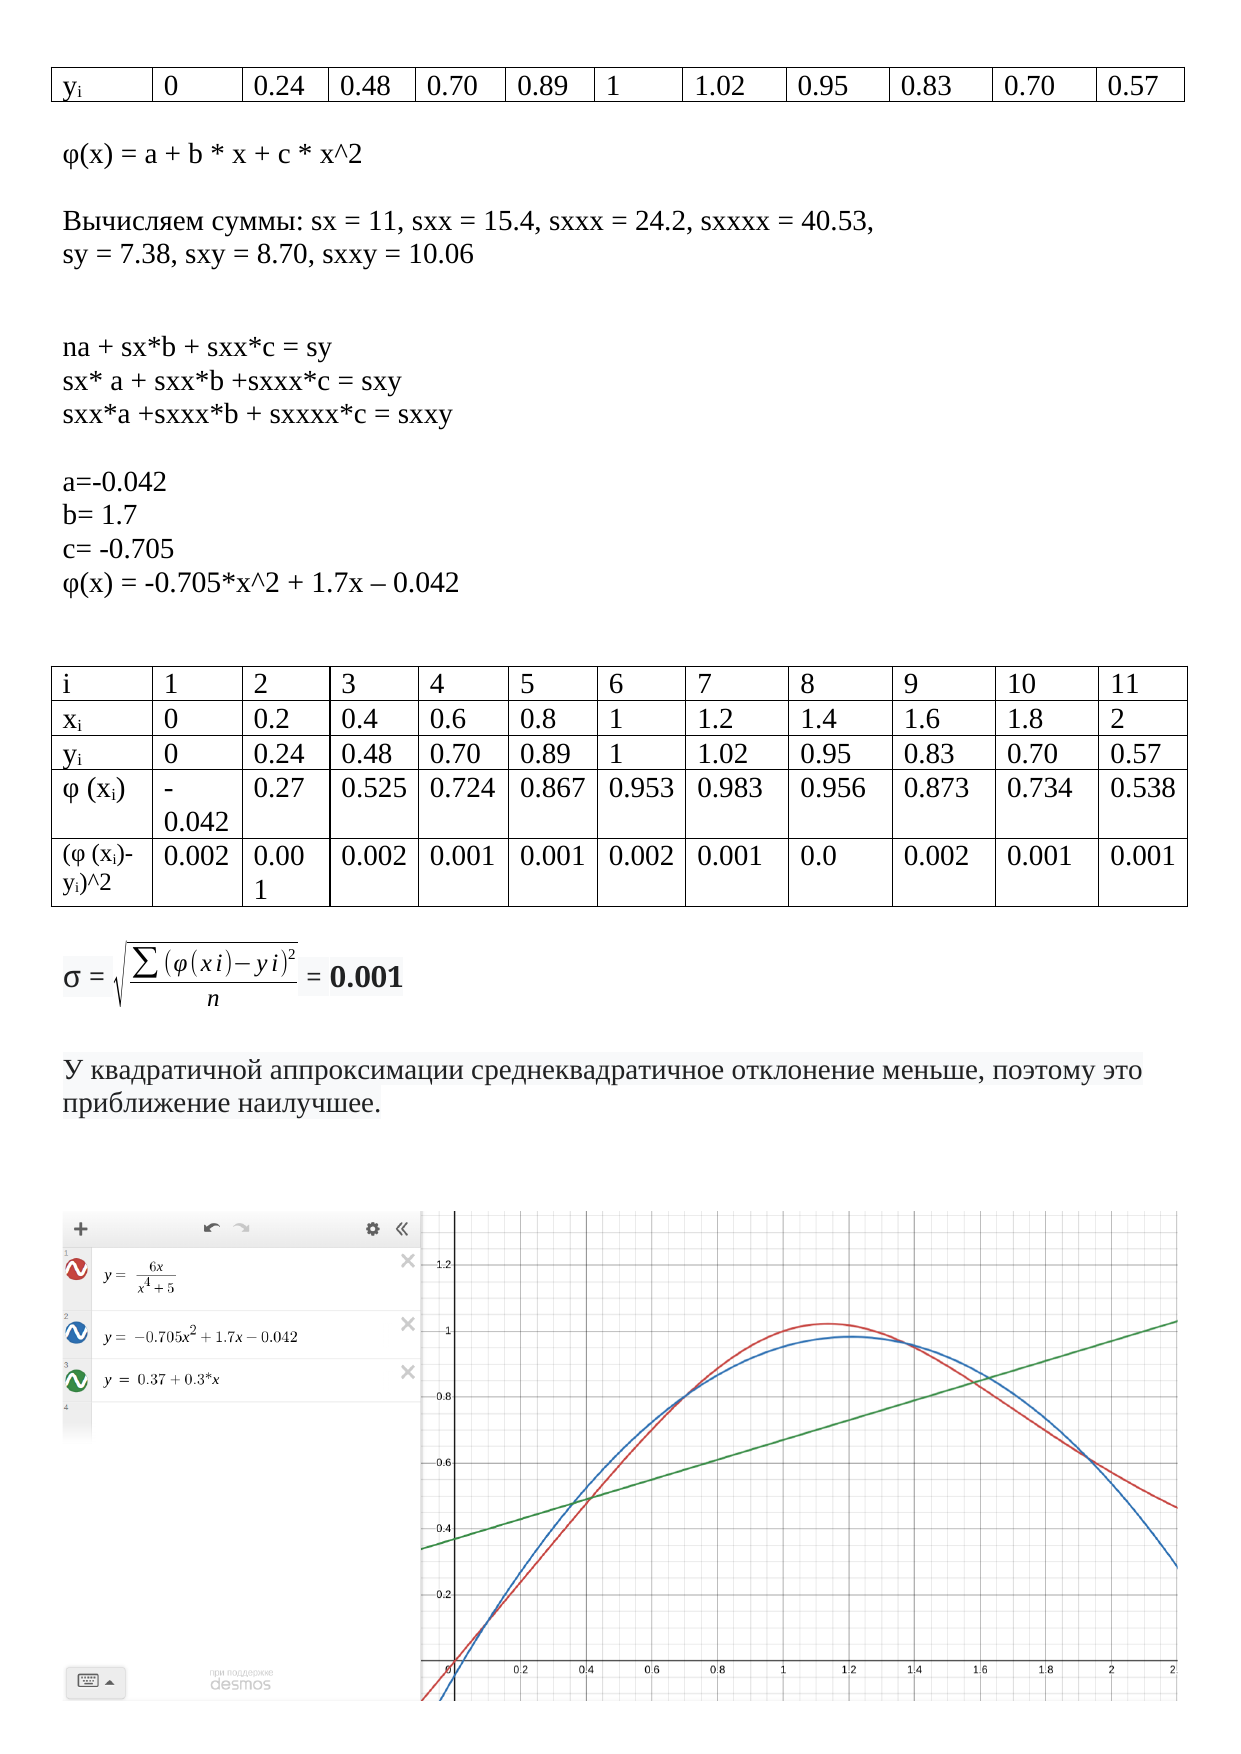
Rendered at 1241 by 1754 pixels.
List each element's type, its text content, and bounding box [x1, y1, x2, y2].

table_cell 0.734 [996, 770, 1098, 837]
table_cell 0.95 [787, 68, 889, 101]
table_cell 0.24 [243, 736, 329, 769]
table_cell 0.724 [419, 770, 508, 837]
text φ(x) = -0.705*x^2 + 1.7x – 0.042 [62, 564, 1178, 598]
table_header 3 [331, 667, 418, 700]
table_cell 0.48 [331, 736, 418, 769]
table_cell 0 [153, 68, 242, 101]
table_cell 0.70 [419, 736, 508, 769]
text na + sx*b + sxx*c = sy [62, 329, 1178, 363]
text У квадратичной аппроксимации среднеквадратичное отклонение меньше, поэтому это приближение наилучшее. [62, 1052, 1178, 1119]
text Вычисляем суммы: sx = 11, sxx = 15.4, sxxx = 24.2, sxxxx = 40.53, [62, 203, 1178, 236]
table_header i [52, 667, 152, 700]
table_cell 2 [1099, 701, 1187, 735]
table_cell 0.001 [686, 839, 788, 906]
table_cell 1.2 [686, 701, 788, 735]
table_cell 0.83 [893, 736, 995, 769]
table_cell 0.983 [686, 770, 788, 837]
table_cell 0.001 [419, 839, 508, 906]
table_cell 0.001 [243, 839, 329, 906]
table_cell 1.02 [683, 68, 786, 101]
table_cell -0.042 [153, 770, 242, 837]
table_cell 0.57 [1099, 736, 1187, 769]
table_cell 0.0 [789, 839, 892, 906]
text σ = = 0.001 [62, 940, 1178, 1012]
table_cell 1.4 [789, 701, 892, 735]
table_cell 0.70 [993, 68, 1096, 101]
table_cell 0.001 [1099, 839, 1187, 906]
table_cell 0.89 [506, 68, 594, 101]
table_header 9 [893, 667, 995, 700]
picture [62, 1211, 1178, 1701]
text φ(x) = a + b * x + c * x^2 [62, 136, 1178, 169]
table_header 4 [419, 667, 508, 700]
table_cell 0.001 [509, 839, 597, 906]
table_cell (φ (xi)- yi)^2 [52, 839, 152, 906]
table_cell 0.953 [598, 770, 685, 837]
table_cell 0.2 [243, 701, 329, 735]
text sx* a + sxx*b +sxxx*c = sxy [62, 363, 1178, 397]
text a=-0.042 [62, 464, 1178, 497]
table_header 6 [598, 667, 685, 700]
table_cell 0.70 [996, 736, 1098, 769]
table_cell 0 [153, 736, 242, 769]
table_cell 0.956 [789, 770, 892, 837]
table_header 1 [153, 667, 242, 700]
table_header 10 [996, 667, 1098, 700]
table_cell 0.4 [331, 701, 418, 735]
table_cell 0.8 [509, 701, 597, 735]
table_cell 0.89 [509, 736, 597, 769]
table_cell 0.57 [1097, 68, 1184, 101]
table_cell xi [52, 701, 152, 735]
table_cell φ (xi) [52, 770, 152, 837]
table_cell 0 [153, 701, 242, 735]
table_header 2 [243, 667, 329, 700]
table_cell 1.8 [996, 701, 1098, 735]
table_header 11 [1099, 667, 1187, 700]
table_cell 0.002 [893, 839, 995, 906]
table_cell 0.002 [153, 839, 242, 906]
table_cell 1 [595, 68, 682, 101]
table_cell 0.24 [243, 68, 328, 101]
table_cell 1.02 [686, 736, 788, 769]
table_header 5 [509, 667, 597, 700]
table_cell yi [52, 68, 152, 101]
table_cell 0.27 [243, 770, 329, 837]
table_cell 0.6 [419, 701, 508, 735]
text b= 1.7 [62, 497, 1178, 531]
table_cell 0.873 [893, 770, 995, 837]
table_header 7 [686, 667, 788, 700]
table_cell 0.538 [1099, 770, 1187, 837]
table_cell 0.867 [509, 770, 597, 837]
text c= -0.705 [62, 531, 1178, 564]
table_cell 0.525 [331, 770, 418, 837]
text sy = 7.38, sxy = 8.70, sxxy = 10.06 [62, 236, 1178, 270]
table_cell 1.6 [893, 701, 995, 735]
table_cell 0.70 [416, 68, 505, 101]
table_cell 0.95 [789, 736, 892, 769]
table_cell 0.83 [890, 68, 992, 101]
table_cell 0.001 [996, 839, 1098, 906]
table_cell 0.002 [598, 839, 685, 906]
table_cell 0.002 [331, 839, 418, 906]
table_header 8 [789, 667, 892, 700]
table_cell 1 [598, 701, 685, 735]
text sxx*a +sxxx*b + sxxxx*c = sxxy [62, 397, 1178, 430]
table_cell 0.48 [329, 68, 415, 101]
table_cell yi [52, 736, 152, 769]
table_cell 1 [598, 736, 685, 769]
